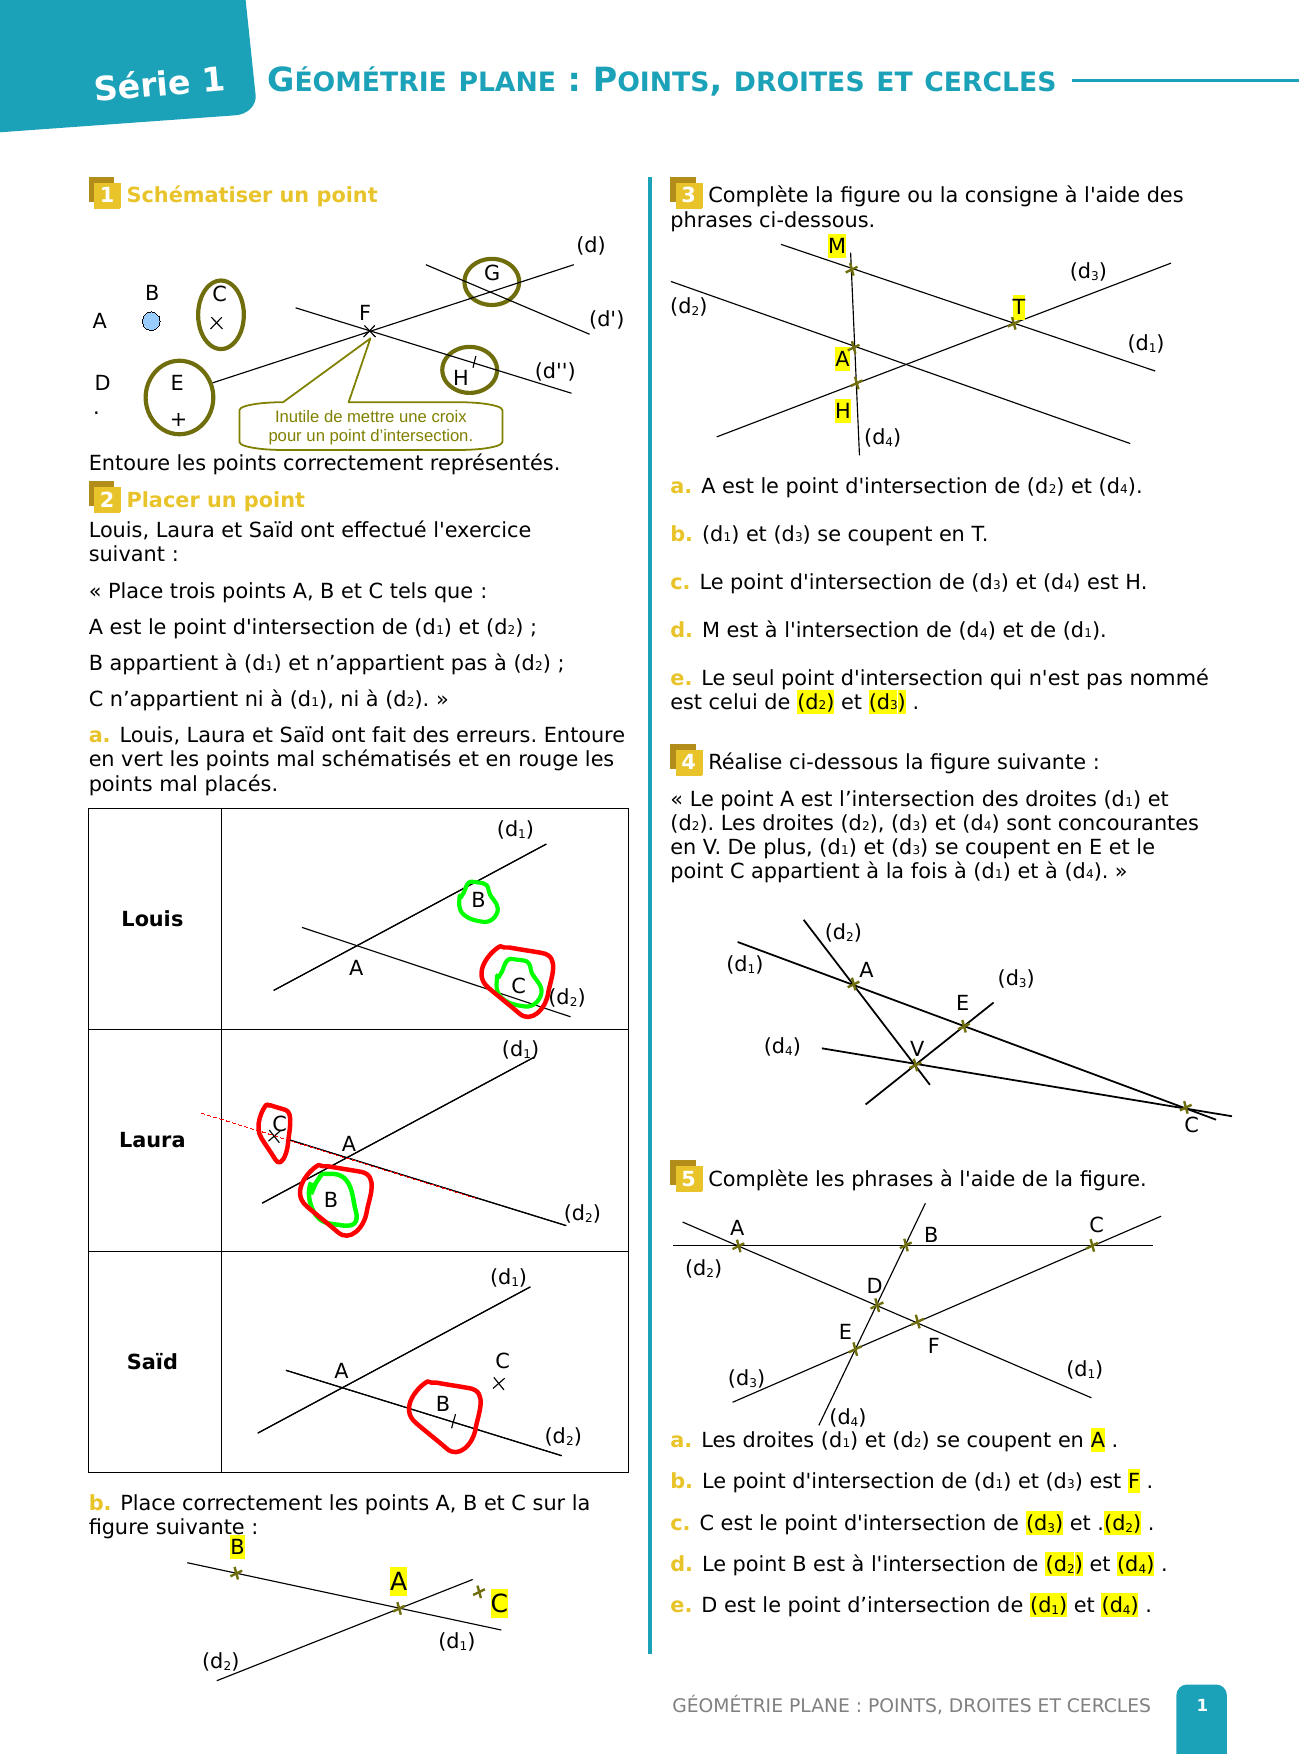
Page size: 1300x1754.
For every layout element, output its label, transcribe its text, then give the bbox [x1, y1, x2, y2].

table_cell Saïd [89, 1252, 221, 1472]
subtitle A est le point d'intersection de (d1) et (d2) ; [88, 615, 623, 639]
list Louis, Laura et Saïd ont fait des erreurs. Entoure en vert les points mal schématisés et en rouge les points mal placés. [88, 723, 629, 796]
list (d1) et (d3) se coupent en T. [670, 522, 1211, 546]
table_header Louis [89, 809, 221, 1029]
subtitle Réalise ci-dessous la figure suivante : [696, 744, 1211, 775]
table_header [222, 809, 628, 1029]
list Le seul point d'intersection qui n'est pas nommé est celui de (d2) et (d3) . [670, 666, 1211, 714]
subtitle Louis, Laura et Saïd ont effectué l'exercice suivant : [88, 518, 623, 567]
subtitle Complète les phrases à l'aide de la figure. [696, 1160, 1211, 1191]
list Place correctement les points A, B et C sur la figure suivante : [88, 1491, 629, 1539]
list Le point d'intersection de (d1) et (d3) est F . [670, 1456, 1211, 1497]
subtitle Placer un point [114, 481, 629, 512]
subtitle Complète la figure ou la consigne à l'aide des phrases ci‑dessous. [670, 177, 1211, 232]
table_cell [222, 1252, 628, 1472]
list Les droites (d1) et (d2) se coupent en A . [670, 1414, 1211, 1456]
subtitle « Place trois points A, B et C tels que : [88, 579, 623, 603]
list M est à l'intersection de (d4) et de (d1). [670, 618, 1211, 642]
list A est le point d'intersection de (d2) et (d4). [670, 474, 1211, 499]
list Le point d'intersection de (d3) et (d4) est H. [670, 570, 1211, 594]
table_cell [222, 1030, 628, 1251]
list C est le point d'intersection de (d3) et .(d2) . [670, 1497, 1211, 1538]
table_cell Laura [89, 1030, 221, 1251]
list D est le point d’intersection de (d1) et (d4) . [670, 1579, 1211, 1621]
subtitle Schématiser un point [114, 177, 629, 208]
subtitle B appartient à (d1) et n’appartient pas à (d2) ; [88, 651, 623, 675]
list Le point B est à l'intersection de (d2) et (d4) . [670, 1538, 1211, 1579]
subtitle C n’appartient ni à (d1), ni à (d2). » [88, 687, 623, 711]
subtitle « Le point A est l’intersection des droites (d1) et (d2). Les droites (d2), (d3) et (d4) sont concourantes en V. De plus, (d1) et (d3) se coupent en E et le point C appartient à la fois à (d1) et à (d4). » [670, 787, 1205, 884]
subtitle Entoure les points correctement représentés. [88, 220, 623, 475]
